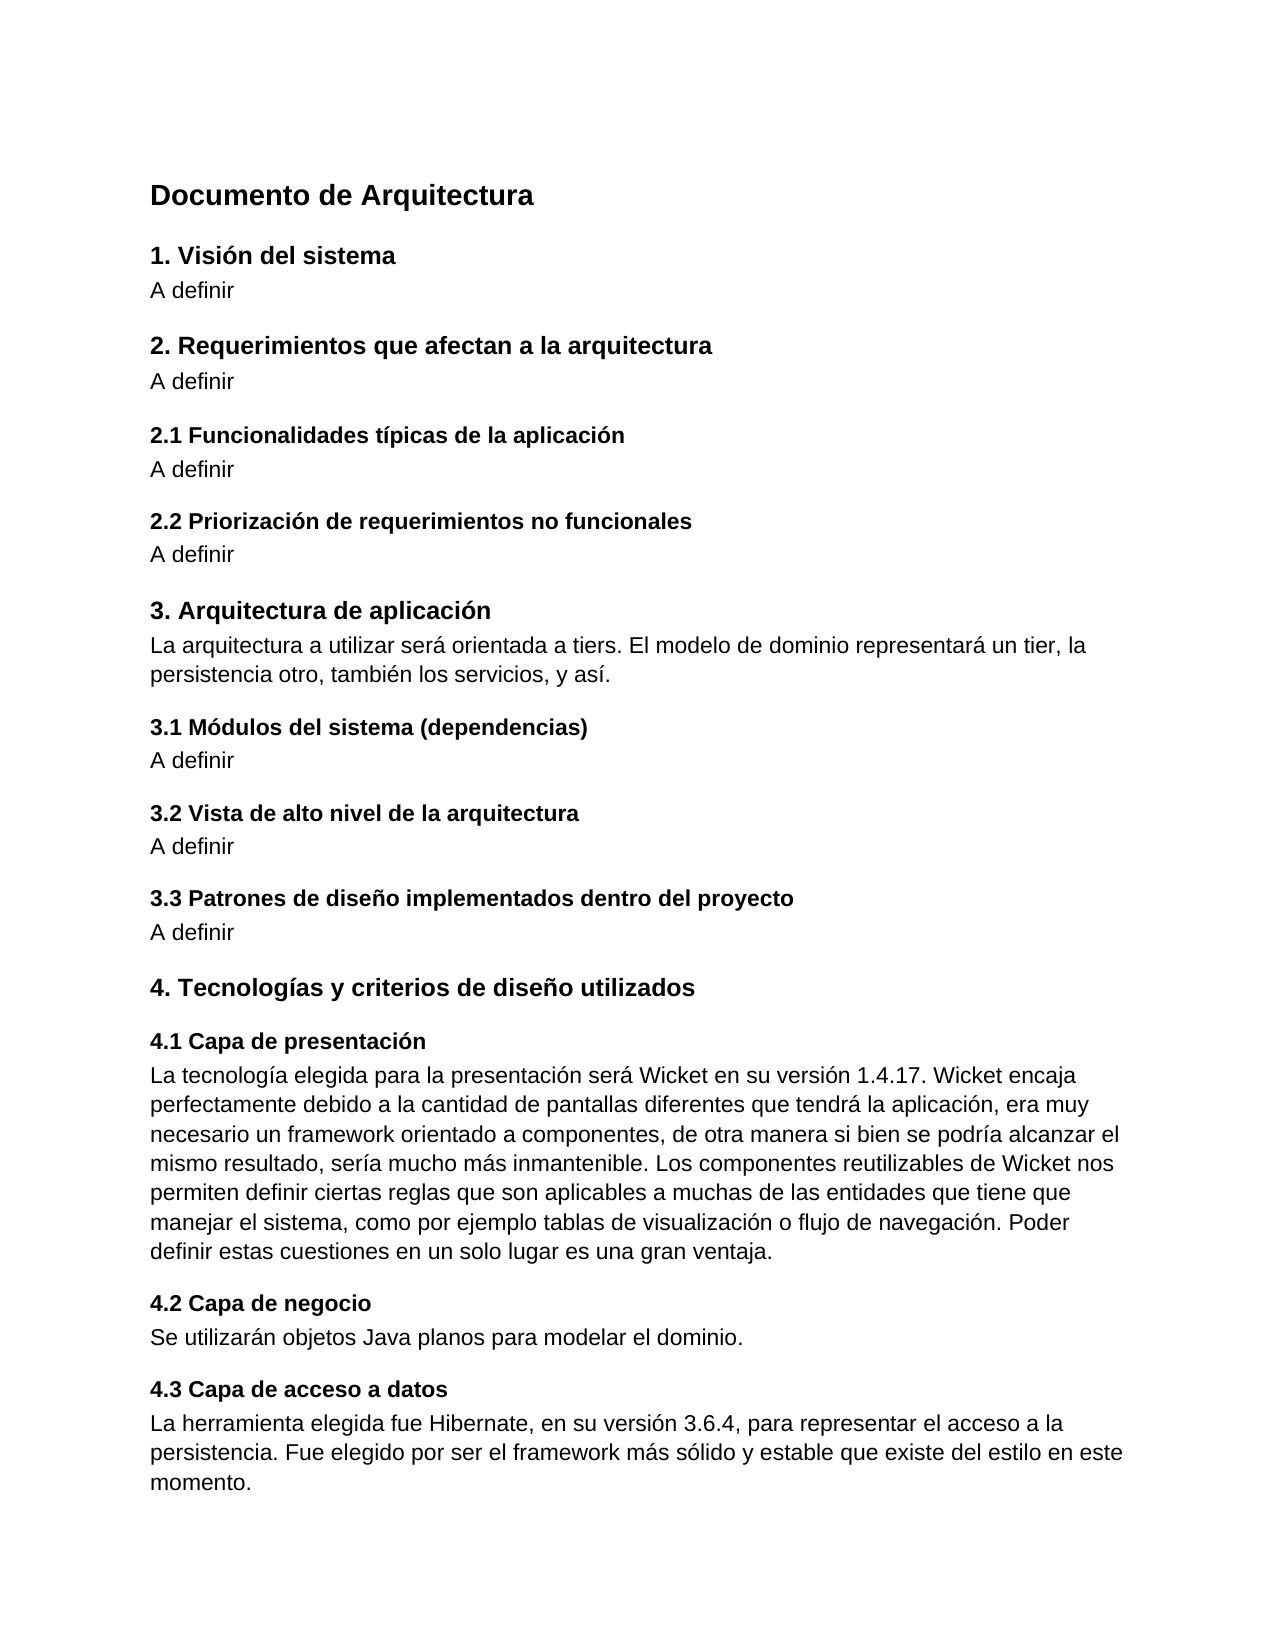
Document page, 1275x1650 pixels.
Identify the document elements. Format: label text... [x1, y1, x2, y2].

text A definir [150, 278, 1125, 303]
subtitle 4.2 Capa de negocio [150, 1291, 1125, 1317]
subtitle 1. Visión del sistema [150, 242, 1125, 269]
text La tecnología elegida para la presentación será Wicket en su versión 1.4.17. Wicket encaja perfectamente debido a la cantidad de pantallas diferentes que tendrá la aplicación, era muy necesario un framework orientado a componentes, de otra manera si bien se podría alcanzar el mismo resultado, sería mucho más inmantenible. Los componentes reutilizables de Wicket nos permiten definir ciertas reglas que son aplicables a muchas de las entidades que tiene que manejar el sistema, como por ejemplo tablas de visualización o flujo de navegación. Poder definir estas cuestiones en un solo lugar es una gran ventaja. [150, 1063, 1125, 1264]
text La herramienta elegida fue Hibernate, en su versión 3.6.4, para representar el acceso a la persistencia. Fue elegido por ser el framework más sólido y estable que existe del estilo en este momento. [150, 1411, 1125, 1495]
text A definir [150, 920, 1125, 945]
subtitle 4. Tecnologías y criterios de diseño utilizados [150, 974, 1125, 1002]
subtitle 2.2 Priorización de requerimientos no funcionales [150, 509, 1125, 534]
subtitle 2. Requerimientos que afectan a la arquitectura [150, 332, 1125, 360]
subtitle Documento de Arquitectura [150, 179, 1125, 212]
subtitle 2.1 Funcionalidades típicas de la aplicación [150, 423, 1125, 448]
subtitle 3.3 Patrones de diseño implementados dentro del proyecto [150, 886, 1125, 912]
text A definir [150, 834, 1125, 859]
subtitle 3. Arquitectura de aplicación [150, 597, 1125, 624]
text A definir [150, 368, 1125, 394]
text A definir [150, 456, 1125, 482]
text La arquitectura a utilizar será orientada a tiers. El modelo de dominio representará un tier, la persistencia otro, también los servicios, y así. [150, 633, 1125, 688]
subtitle 4.3 Capa de acceso a datos [150, 1377, 1125, 1403]
text Se utilizarán objetos Java planos para modelar el dominio. [150, 1325, 1125, 1350]
text A definir [150, 542, 1125, 568]
subtitle 3.2 Vista de alto nivel de la arquitectura [150, 800, 1125, 826]
text A definir [150, 748, 1125, 774]
subtitle 3.1 Módulos del sistema (dependencias) [150, 714, 1125, 740]
subtitle 4.1 Capa de presentación [150, 1029, 1125, 1055]
